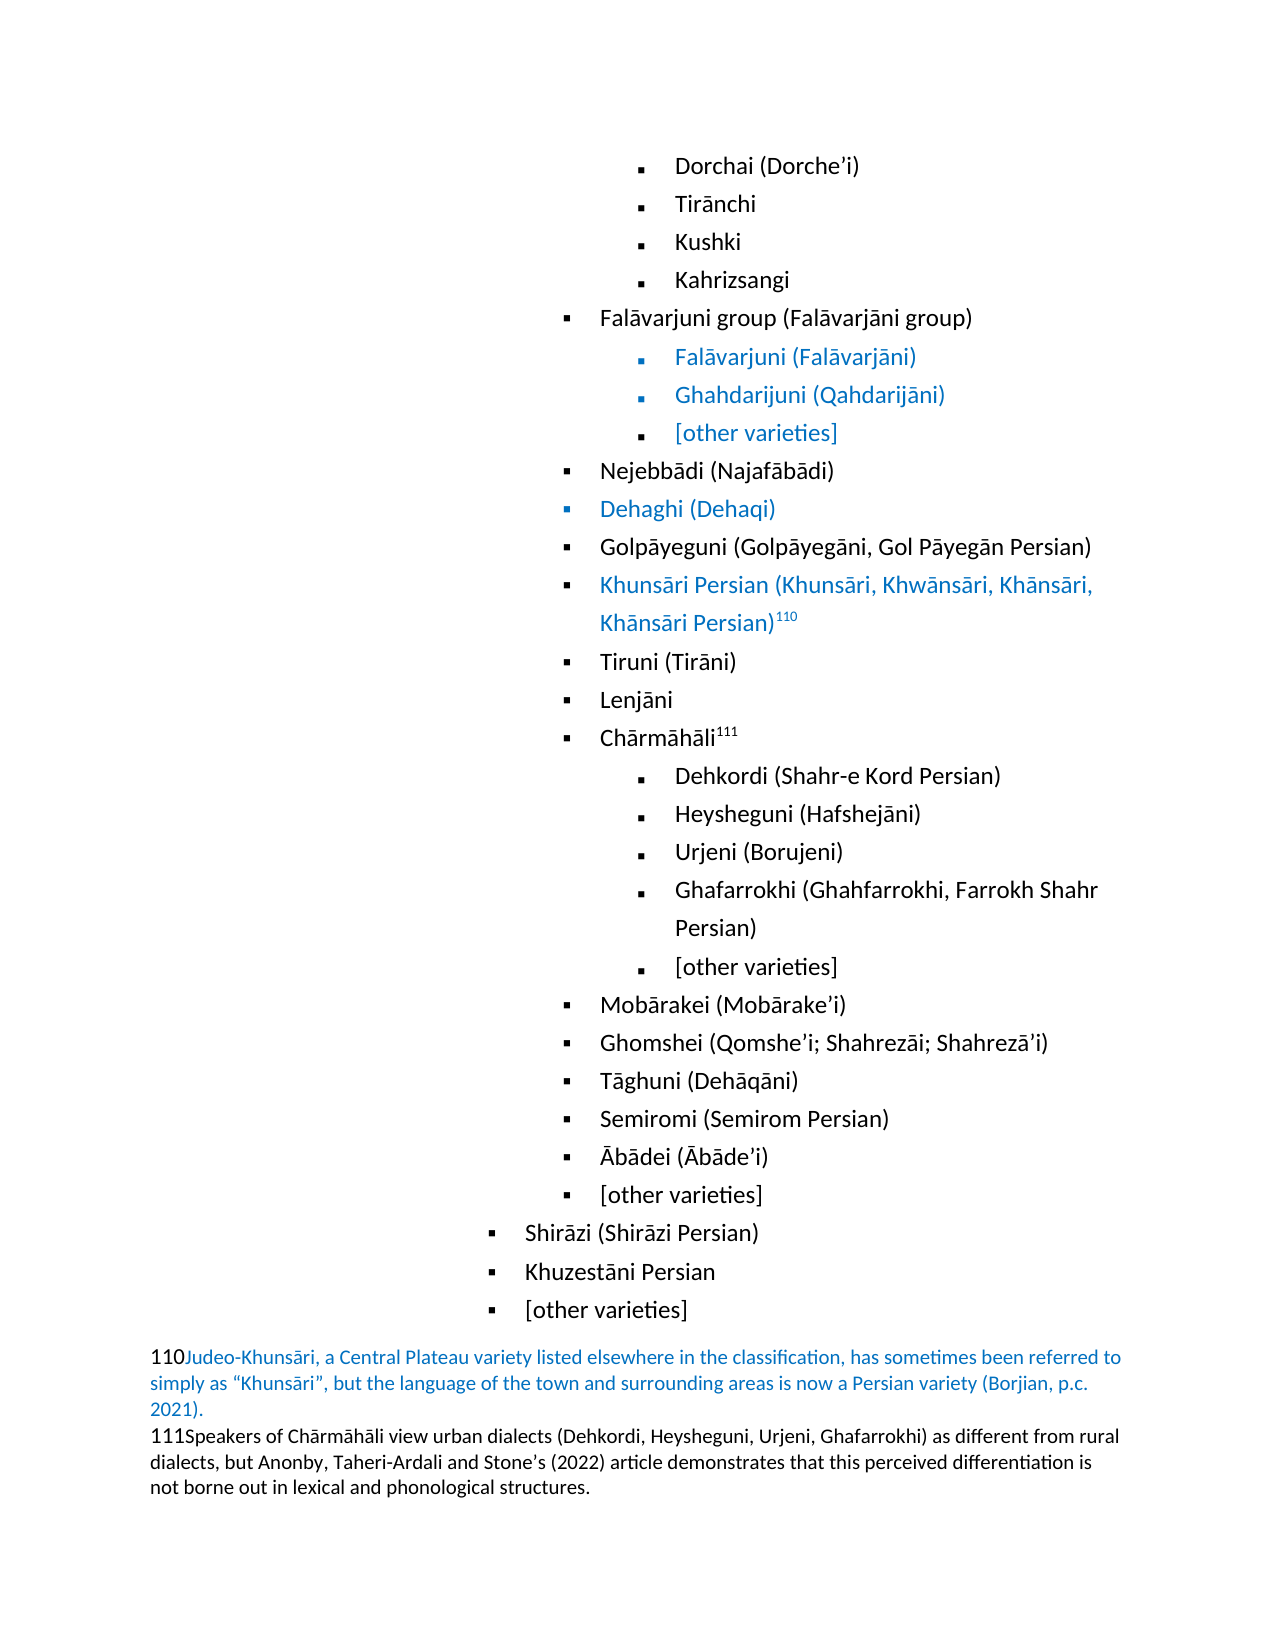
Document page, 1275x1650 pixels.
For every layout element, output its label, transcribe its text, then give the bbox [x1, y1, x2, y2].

list Semiromi (Semirom Persian) [562, 1103, 1125, 1134]
list Ābādei (Ābāde’i) [562, 1141, 1125, 1172]
list Chārmāhāli [562, 722, 1125, 752]
list Heysheguni (Hafshejāni) [637, 798, 1125, 829]
list Falāvarjuni (Falāvarjāni) [637, 341, 1125, 371]
list Khuzestāni Persian [487, 1256, 1125, 1286]
list Dehaghi (Dehaqi) [562, 493, 1125, 524]
list Falāvarjuni group (Falāvarjāni group) [562, 302, 1125, 333]
list Dorchai (Dorche’i) [637, 150, 1125, 181]
list Judeo-Khunsāri, a Central Plateau variety listed elsewhere in the classification, has sometimes been referred to simply as “Khunsāri”, but the language of the town and surrounding areas is now a Persian variety (Borjian, p.c. 2021). [150, 1342, 1125, 1421]
list Khunsāri Persian (Khunsāri, Khwānsāri, Khānsāri, Khānsāri Persian) [562, 569, 1125, 638]
list Tirānchi [637, 188, 1125, 219]
list Tāghuni (Dehāqāni) [562, 1065, 1125, 1096]
list Ghahdarijuni (Qahdarijāni) [637, 379, 1125, 409]
list Kushki [637, 226, 1125, 257]
list [other varieties] [562, 1179, 1125, 1210]
list Kahrizsangi [637, 264, 1125, 295]
list Nejebbādi (Najafābādi) [562, 455, 1125, 486]
list Tiruni (Tirāni) [562, 646, 1125, 676]
list Ghomshei (Qomshe’i; Shahrezāi; Shahrezā’i) [562, 1027, 1125, 1057]
list Urjeni (Borujeni) [637, 836, 1125, 867]
list [other varieties] [637, 951, 1125, 981]
list Mobārakei (Mobārake’i) [562, 989, 1125, 1019]
list [other varieties] [637, 417, 1125, 447]
list Ghafarrokhi (Ghahfarrokhi, Farrokh Shahr Persian) [637, 874, 1125, 943]
list Lenjāni [562, 684, 1125, 714]
list Shirāzi (Shirāzi Persian) [487, 1217, 1125, 1248]
list [other varieties] [487, 1294, 1125, 1324]
list Speakers of Chārmāhāli view urban dialects (Dehkordi, Heysheguni, Urjeni, Ghafarrokhi) as different from rural dialects, but Anonby, Taheri-Ardali and Stone’s (2022) article demonstrates that this perceived differentiation is not borne out in lexical and phonological structures. [150, 1421, 1125, 1500]
list Golpāyeguni (Golpāyegāni, Gol Pāyegān Persian) [562, 531, 1125, 562]
list Dehkordi (Shahr-e Kord Persian) [637, 760, 1125, 791]
